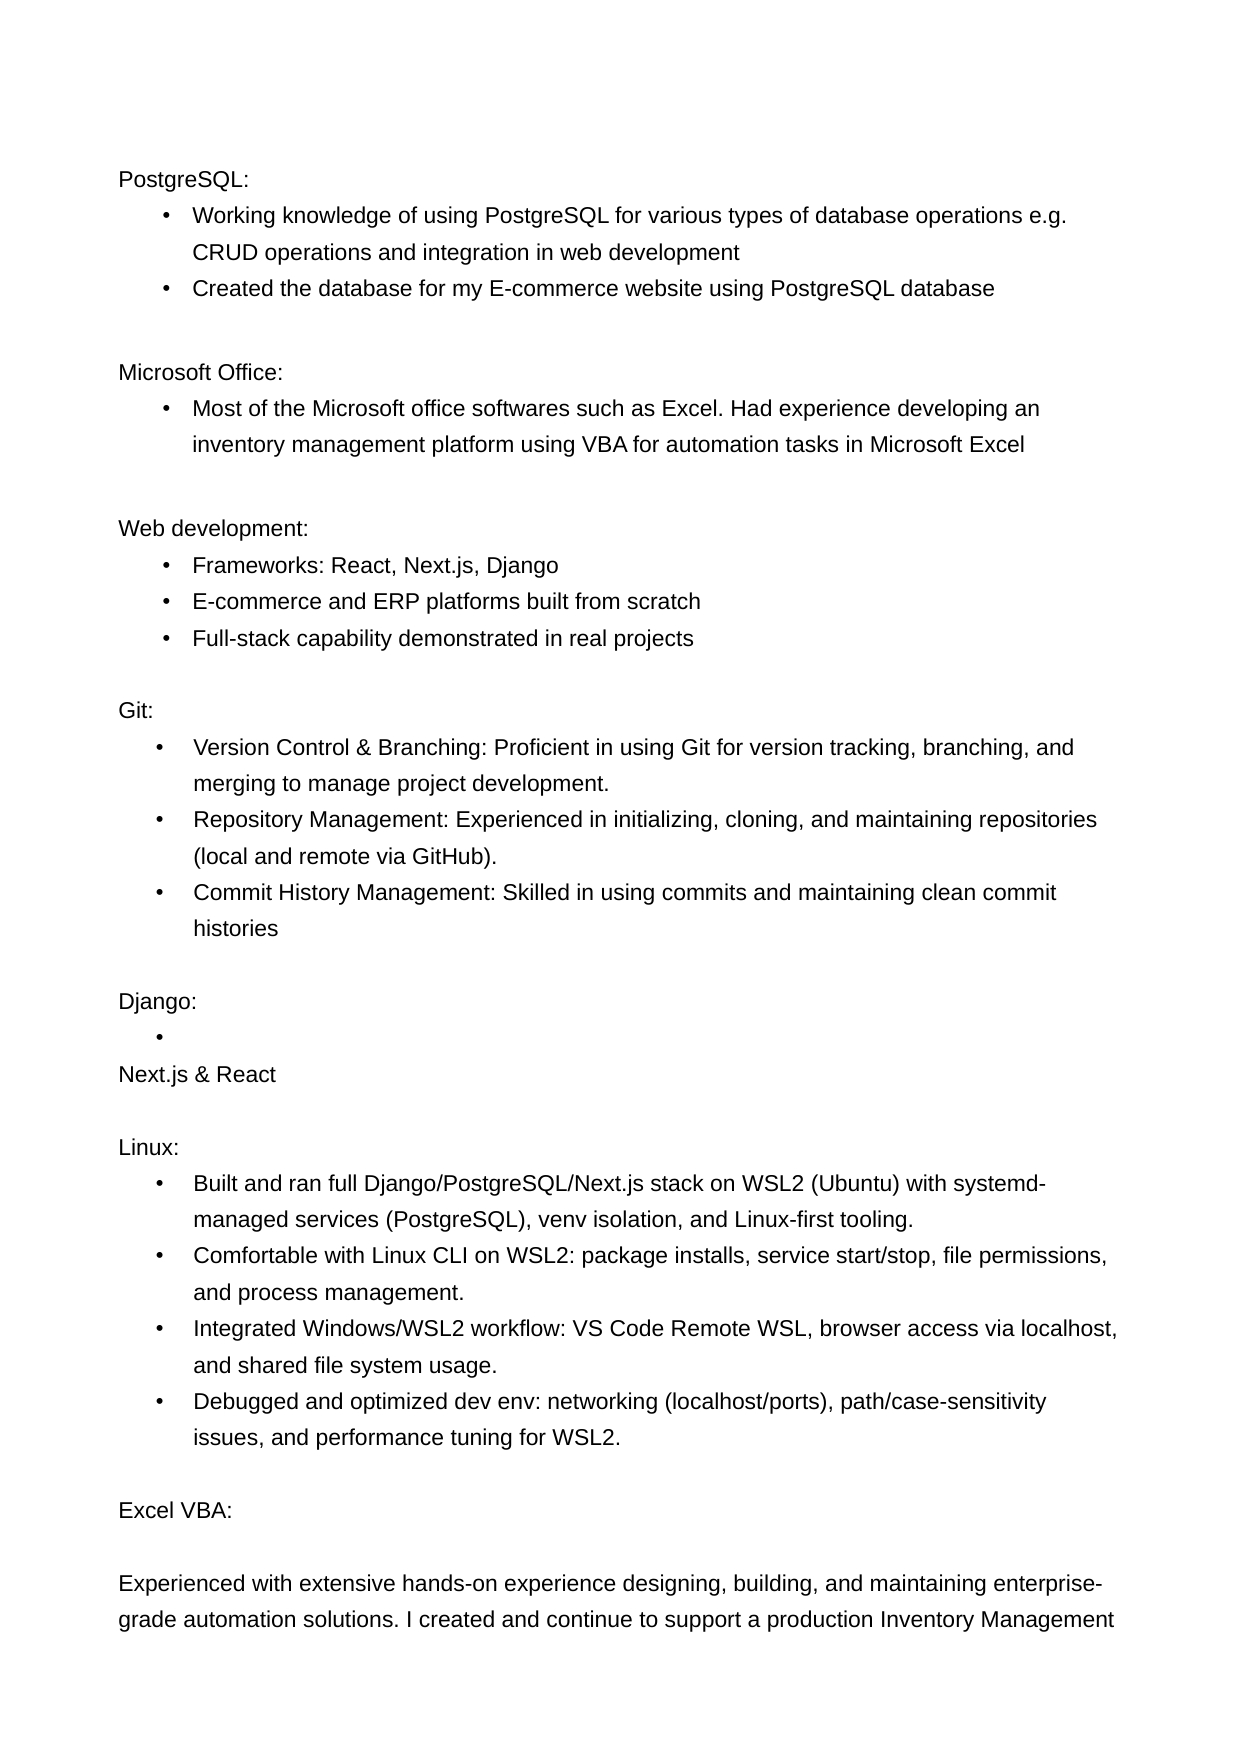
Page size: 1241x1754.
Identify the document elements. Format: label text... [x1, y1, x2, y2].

text Microsoft Office: [118, 359, 1122, 385]
list Debugged and optimized dev env: networking (localhost/ports), path/case-sensitivity issues, and performance tuning for WSL2. [156, 1388, 1122, 1451]
text Excel VBA: [118, 1497, 1122, 1523]
text Next.js & React [118, 1061, 1122, 1087]
list Working knowledge of using PostgreSQL for various types of database operations e.g. CRUD operations and integration in web development [162, 202, 1122, 265]
list Version Control & Branching: Proficient in using Git for version tracking, branching, and merging to manage project development. [156, 733, 1122, 796]
list E-commerce and ERP platforms built from scratch [162, 588, 1122, 614]
text Git: [118, 697, 1122, 723]
list Full-stack capability demonstrated in real projects [162, 624, 1122, 651]
list Most of the Microsoft office softwares such as Excel. Had experience developing an inventory management platform using VBA for automation tasks in Microsoft Excel [162, 395, 1122, 458]
list Built and ran full Django/PostgreSQL/Next.js stack on WSL2 (Ubuntu) with systemd-managed services (PostgreSQL), venv isolation, and Linux-first tooling. [156, 1170, 1122, 1232]
text Web development: [118, 515, 1122, 542]
list Frameworks: React, Next.js, Django [162, 552, 1122, 578]
text Linux: [118, 1133, 1122, 1160]
list Repository Management: Experienced in initializing, cloning, and maintaining repositories (local and remote via GitHub). [156, 806, 1122, 869]
text Django: [118, 988, 1122, 1014]
list Comfortable with Linux CLI on WSL2: package installs, service start/stop, file permissions, and process management. [156, 1242, 1122, 1305]
list Created the database for my E-commerce website using PostgreSQL database [162, 275, 1122, 301]
text PostgreSQL: [118, 166, 1122, 192]
list Integrated Windows/WSL2 workflow: VS Code Remote WSL, browser access via localhost, and shared file system usage. [156, 1315, 1122, 1378]
text Experienced with extensive hands-on experience designing, building, and maintaining enterprise-grade automation solutions. I created and continue to support a production Inventory Management [118, 1570, 1122, 1632]
list Commit History Management: Skilled in using commits and maintaining clean commit histories [156, 879, 1122, 942]
